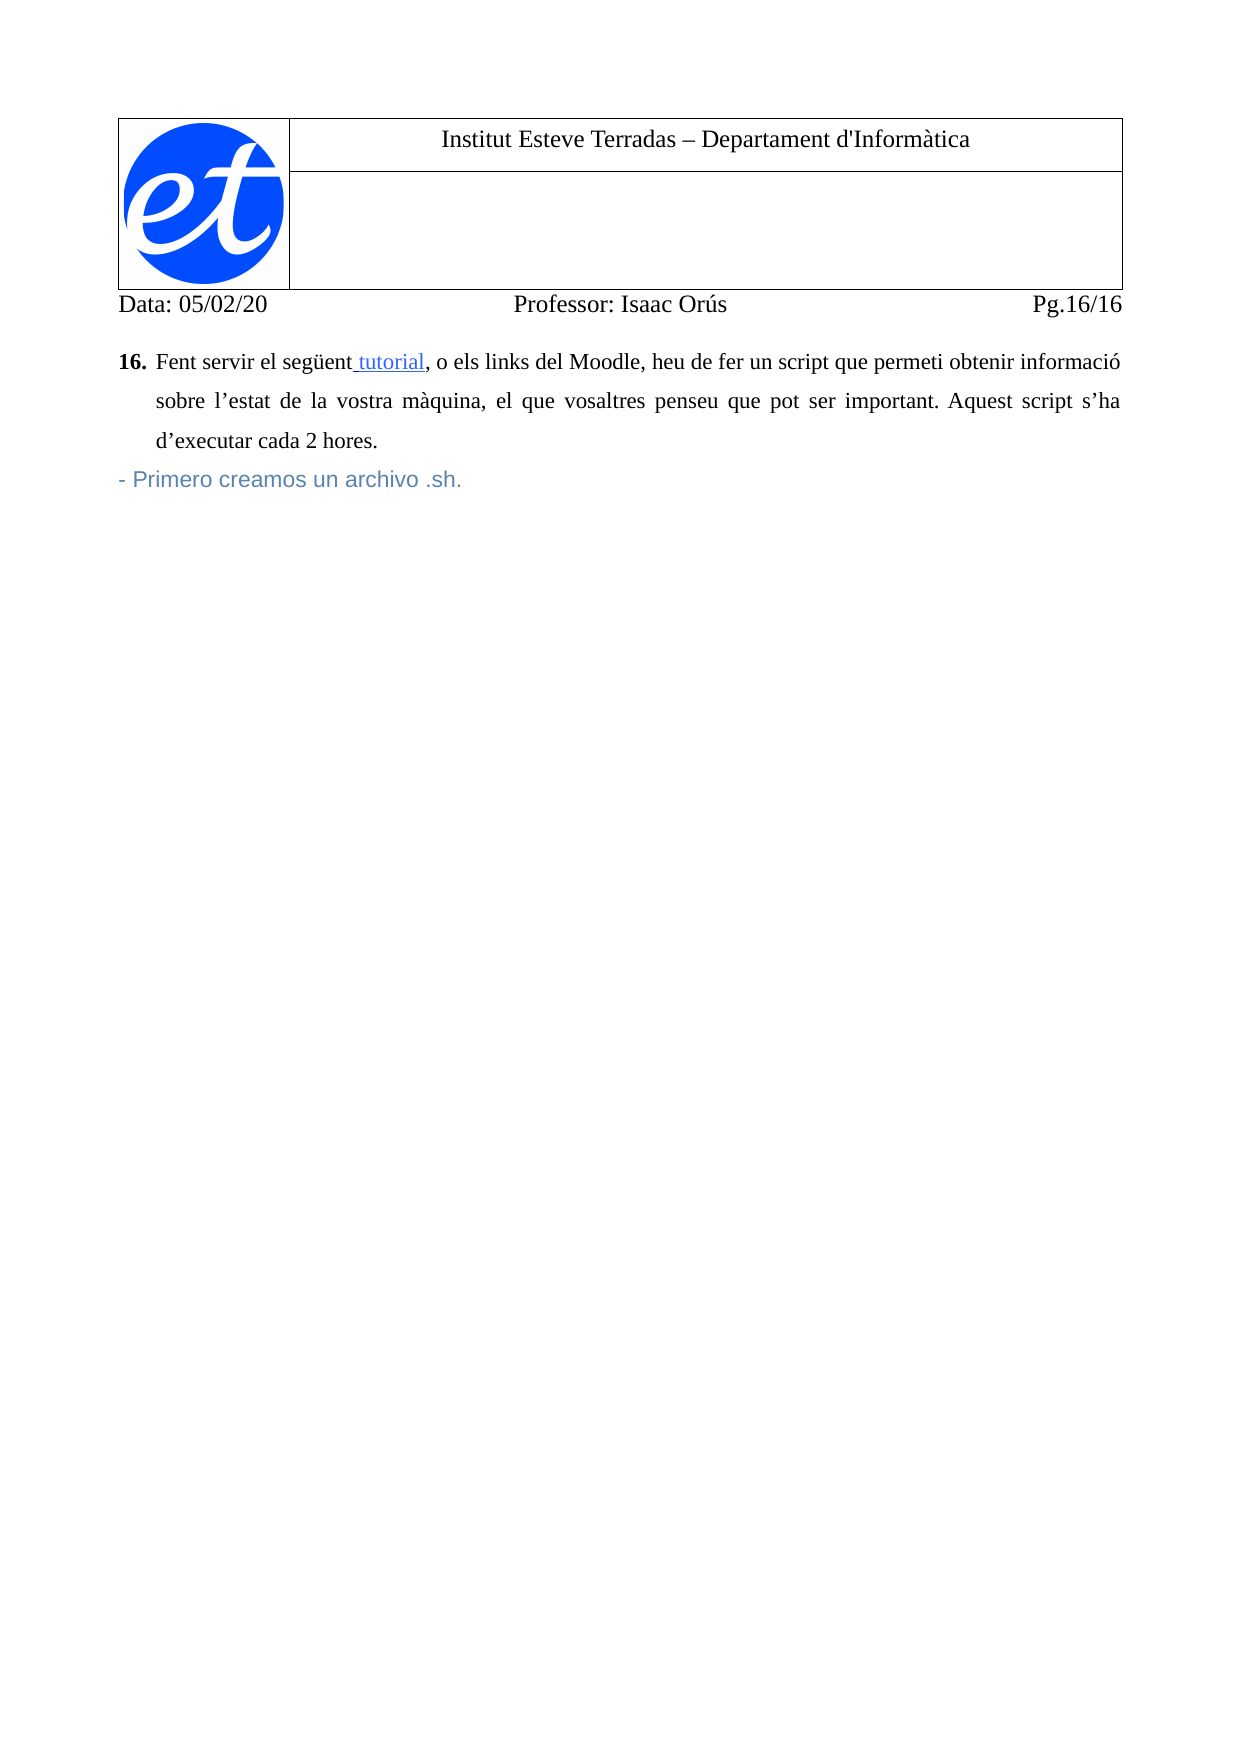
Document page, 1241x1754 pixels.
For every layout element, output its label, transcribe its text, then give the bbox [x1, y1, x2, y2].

list Fent servir el següent tutorial, o els links del Moodle, heu de fer un script que permeti obtenir informació sobre l’estat de la vostra màquina, el que vosaltres penseu que pot ser important. Aquest script s’ha d’executar cada 2 hores. [118, 348, 1122, 453]
text - Primero creamos un archivo .sh. [118, 466, 1122, 492]
picture [123, 123, 284, 284]
